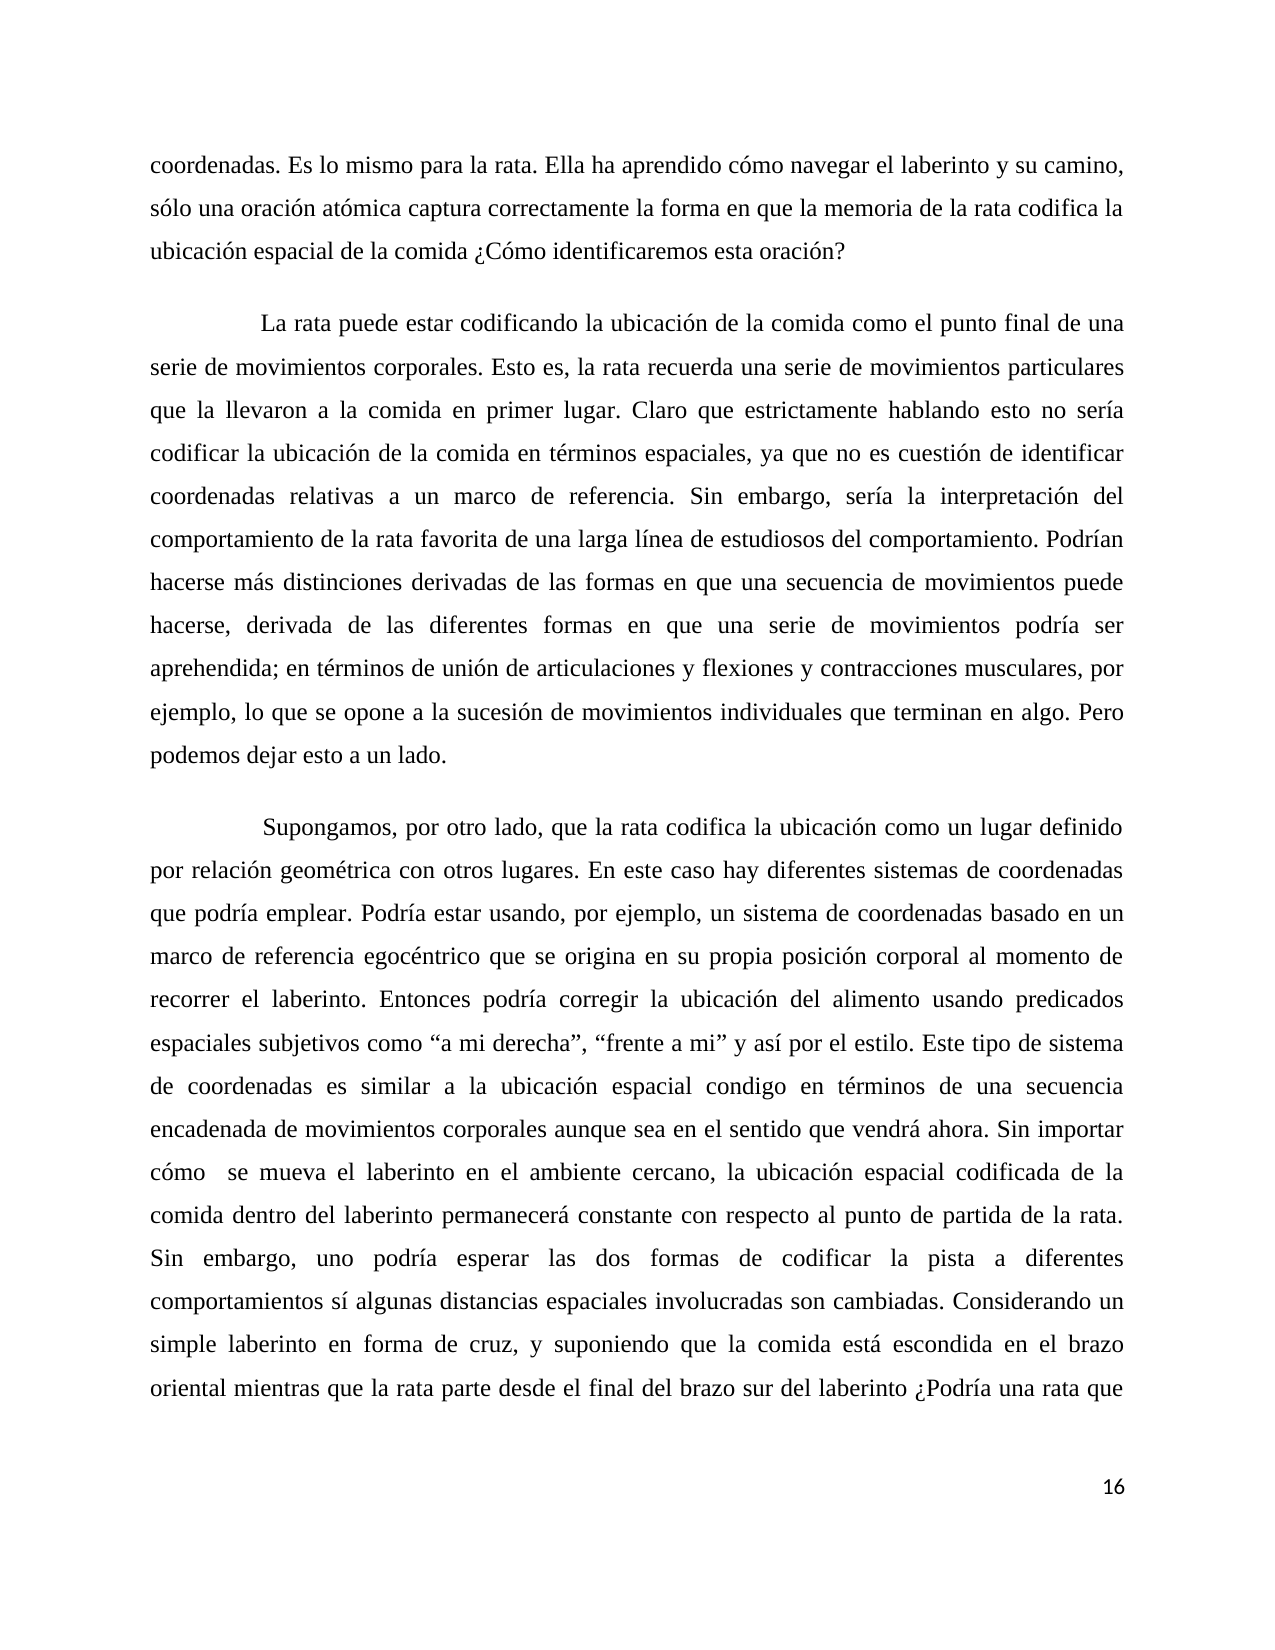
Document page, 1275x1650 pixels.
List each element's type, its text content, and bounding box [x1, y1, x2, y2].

text Supongamos, por otro lado, que la rata codifica la ubicación como un lugar definido por relación geométrica con otros lugares. En este caso hay diferentes sistemas de coordenadas que podría emplear. Podría estar usando, por ejemplo, un sistema de coordenadas basado en un marco de referencia egocéntrico que se origina en su propia posición corporal al momento de recorrer el laberinto. Entonces podría corregir la ubicación del alimento usando predicados espaciales subjetivos como “a mi derecha”, “frente a mi” y así por el estilo. Este tipo de sistema de coordenadas es similar a la ubicación espacial condigo en términos de una secuencia encadenada de movimientos corporales aunque sea en el sentido que vendrá ahora. Sin importar cómo se mueva el laberinto en el ambiente cercano, la ubicación espacial codificada de la comida dentro del laberinto permanecerá constante con respecto al punto de partida de la rata. Sin embargo, uno podría esperar las dos formas de codificar la pista a diferentes comportamientos sí algunas distancias espaciales involucradas son cambiadas. Considerando un simple laberinto en forma de cruz, y suponiendo que la comida está escondida en el brazo oriental mientras que la rata parte desde el final del brazo sur del laberinto ¿Podría una rata que [150, 812, 1125, 1401]
text coordenadas. Es lo mismo para la rata. Ella ha aprendido cómo navegar el laberinto y su camino, sólo una oración atómica captura correctamente la forma en que la memoria de la rata codifica la ubicación espacial de la comida ¿Cómo identificaremos esta oración? [150, 150, 1125, 265]
text La rata puede estar codificando la ubicación de la comida como el punto final de una serie de movimientos corporales. Esto es, la rata recuerda una serie de movimientos particulares que la llevaron a la comida en primer lugar. Claro que estrictamente hablando esto no sería codificar la ubicación de la comida en términos espaciales, ya que no es cuestión de identificar coordenadas relativas a un marco de referencia. Sin embargo, sería la interpretación del comportamiento de la rata favorita de una larga línea de estudiosos del comportamiento. Podrían hacerse más distinciones derivadas de las formas en que una secuencia de movimientos puede hacerse, derivada de las diferentes formas en que una serie de movimientos podría ser aprehendida; en términos de unión de articulaciones y flexiones y contracciones musculares, por ejemplo, lo que se opone a la sucesión de movimientos individuales que terminan en algo. Pero podemos dejar esto a un lado. [150, 308, 1125, 768]
